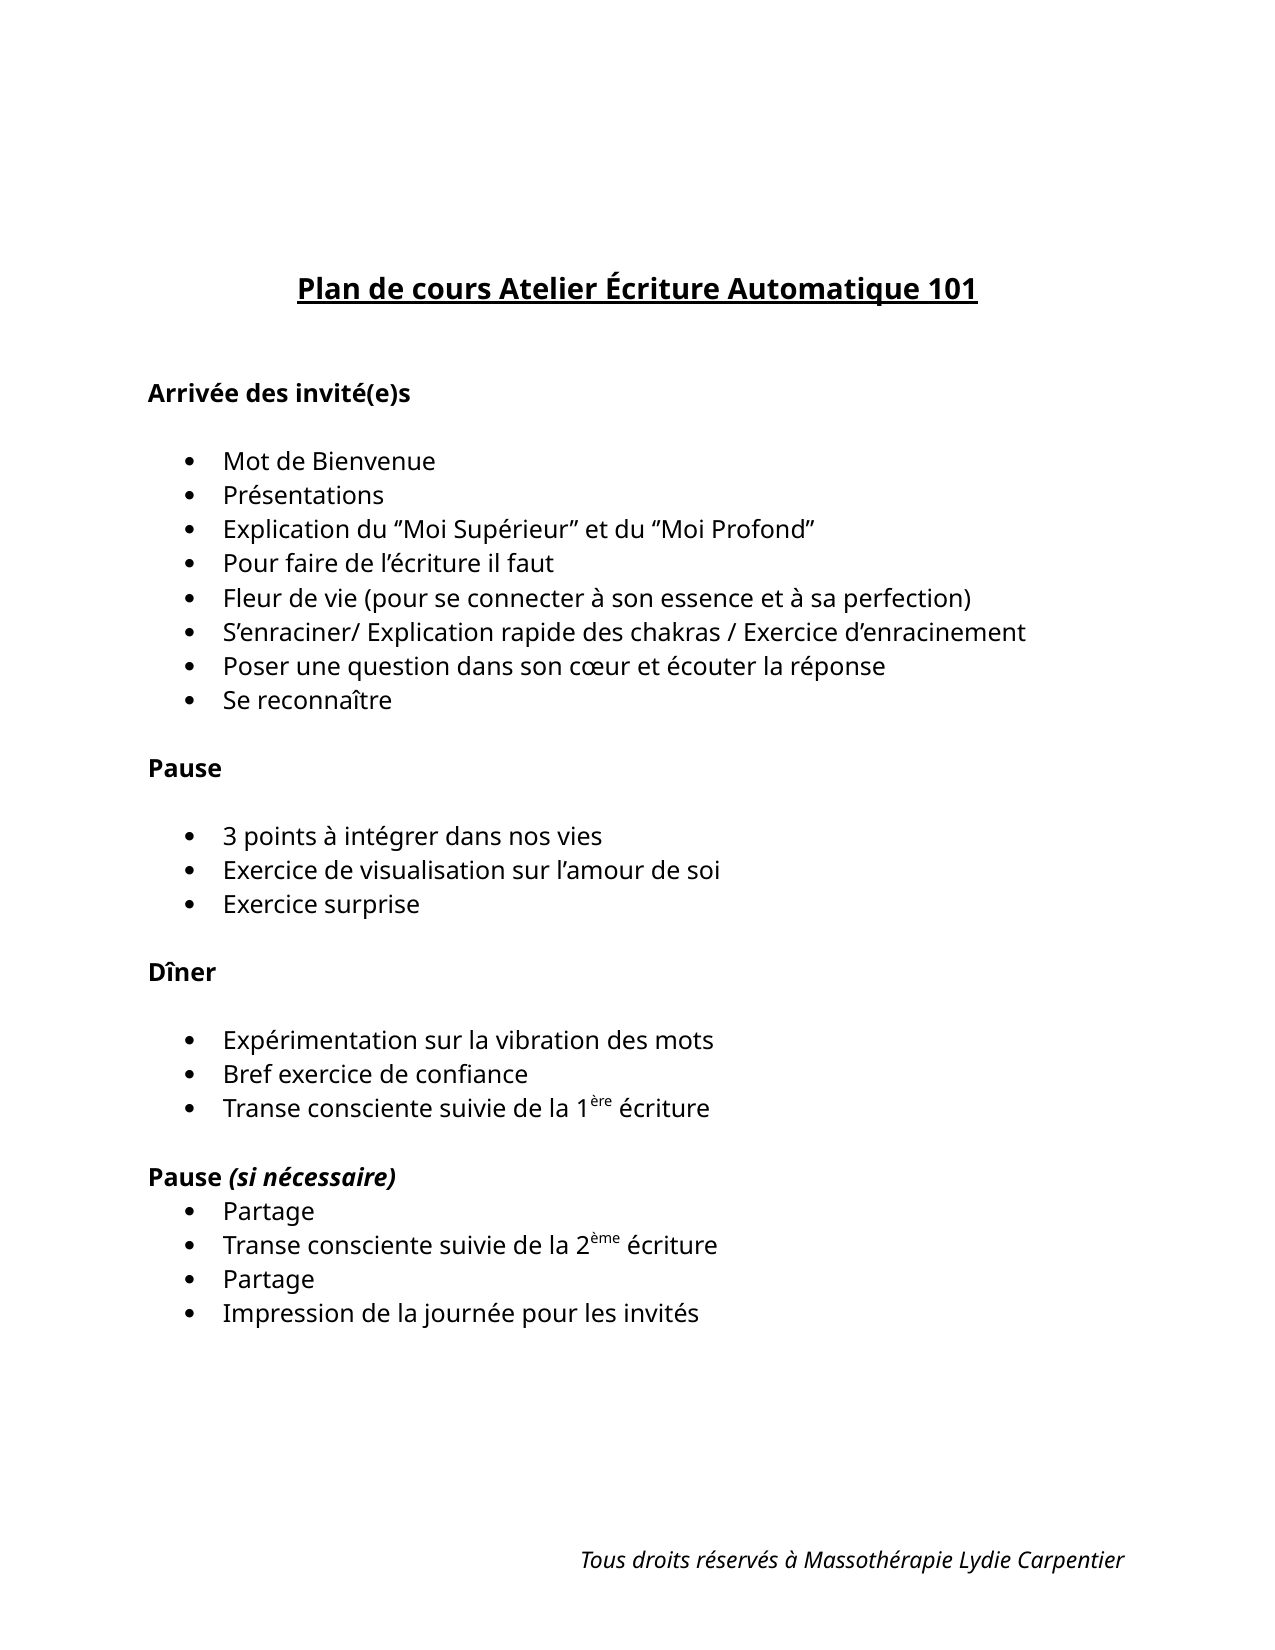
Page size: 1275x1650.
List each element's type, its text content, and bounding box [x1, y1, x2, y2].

list Se reconnaître [185, 682, 1127, 716]
text Dîner [148, 955, 1127, 989]
list Exercice de visualisation sur l’amour de soi [185, 853, 1127, 887]
list Présentations [185, 478, 1127, 512]
list Transe consciente suivie de la 1ère écriture [185, 1091, 1127, 1125]
list 3 points à intégrer dans nos vies [185, 819, 1127, 853]
list Partage [185, 1261, 1127, 1296]
list Expérimentation sur la vibration des mots [185, 1023, 1127, 1057]
list S’enraciner/ Explication rapide des chakras / Exercice d’enracinement [185, 614, 1127, 648]
list Transe consciente suivie de la 2ème écriture [185, 1227, 1127, 1261]
list Fleur de vie (pour se connecter à son essence et à sa perfection) [185, 580, 1127, 614]
list Explication du ‘’Moi Supérieur’’ et du ‘’Moi Profond’’ [185, 512, 1127, 546]
list Impression de la journée pour les invités [185, 1296, 1127, 1329]
text Arrivée des invité(e)s [148, 376, 1127, 410]
list Poser une question dans son cœur et écouter la réponse [185, 648, 1127, 682]
list Mot de Bienvenue [185, 444, 1127, 478]
text Pause [148, 751, 1127, 784]
list Pour faire de l’écriture il faut [185, 546, 1127, 580]
text Plan de cours Atelier Écriture Automatique 101 [148, 268, 1127, 308]
text Pause (si nécessaire) [148, 1159, 1127, 1193]
list Bref exercice de confiance [185, 1057, 1127, 1091]
list Partage [185, 1193, 1127, 1227]
list Exercice surprise [185, 887, 1127, 921]
